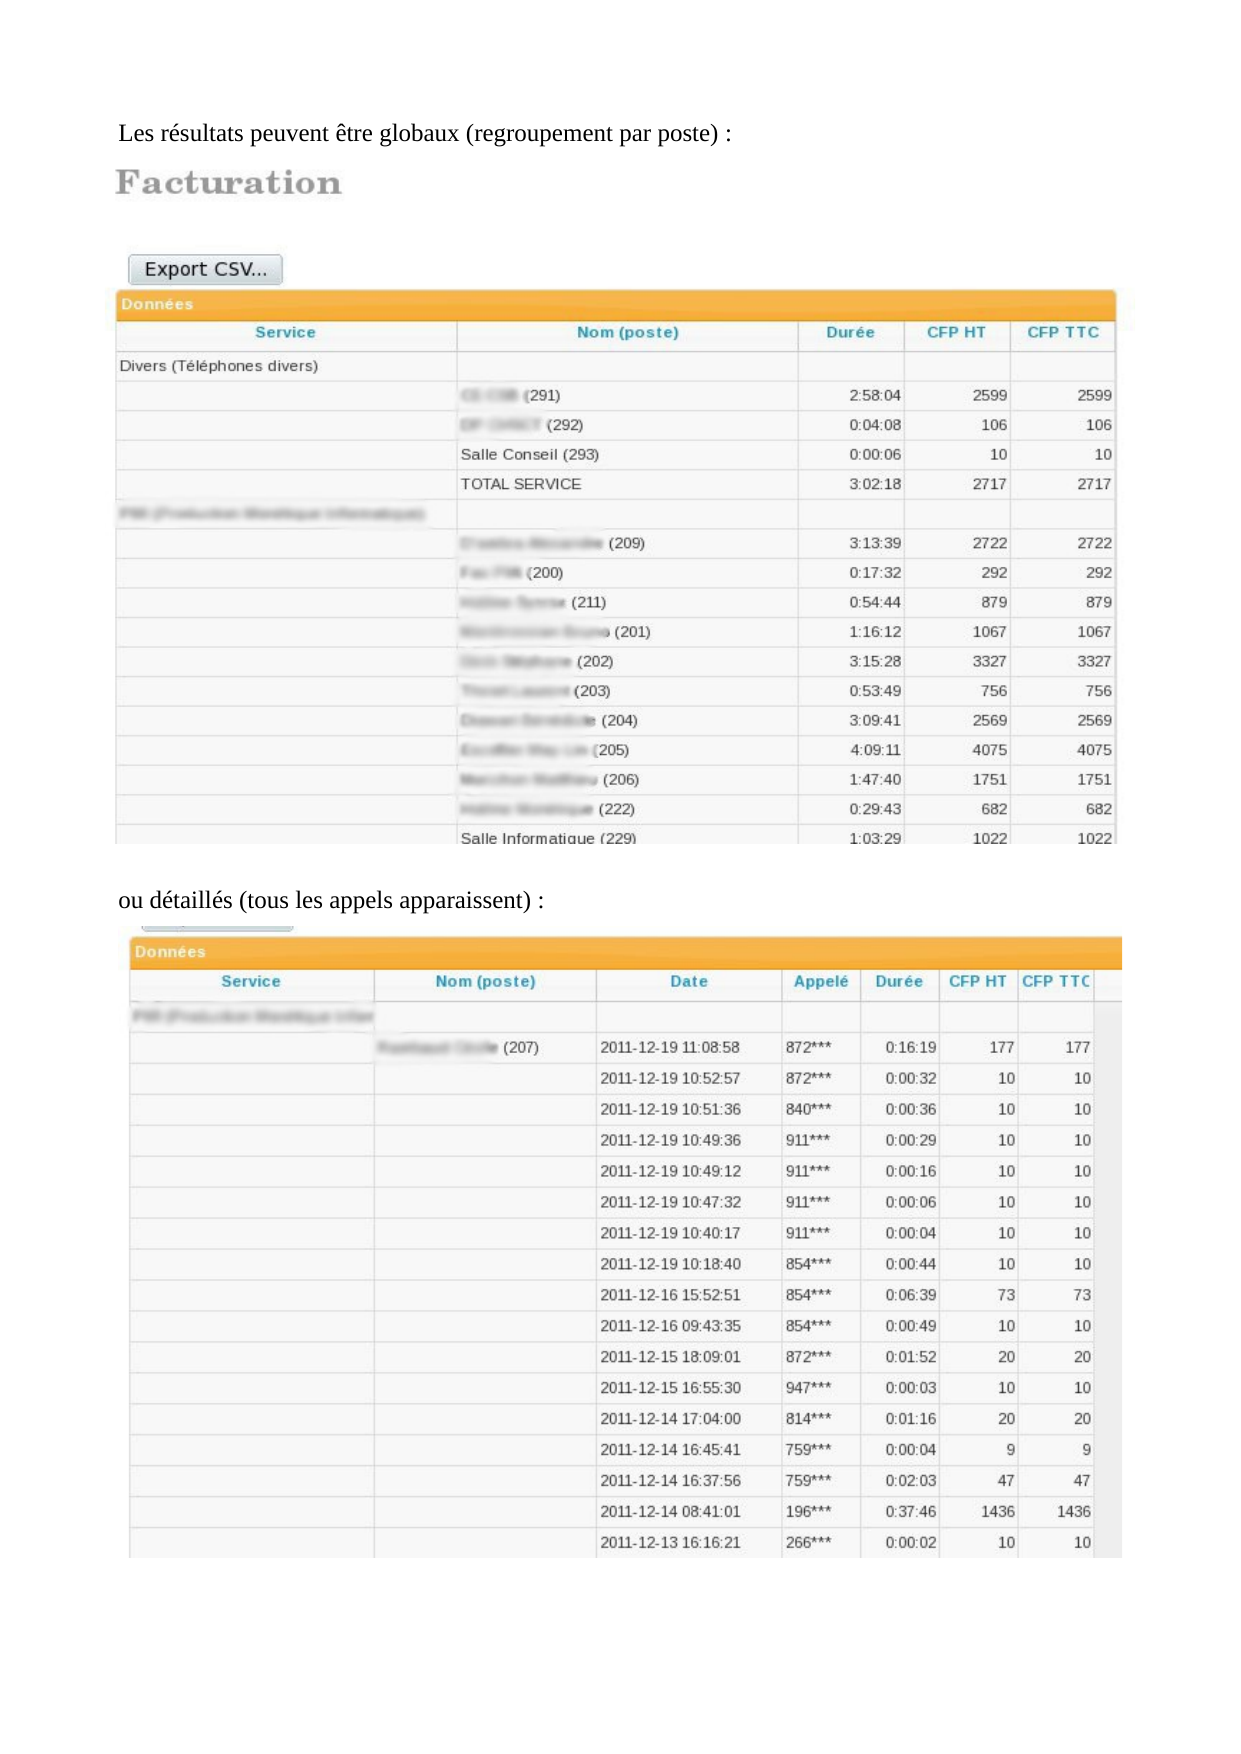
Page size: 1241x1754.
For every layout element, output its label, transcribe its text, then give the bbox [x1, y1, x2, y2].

text Les résultats peuvent être globaux (regroupement par poste) : [118, 118, 1122, 147]
picture [104, 159, 1136, 844]
picture [118, 926, 1123, 1558]
text ou détaillés (tous les appels apparaissent) : [118, 885, 1122, 913]
